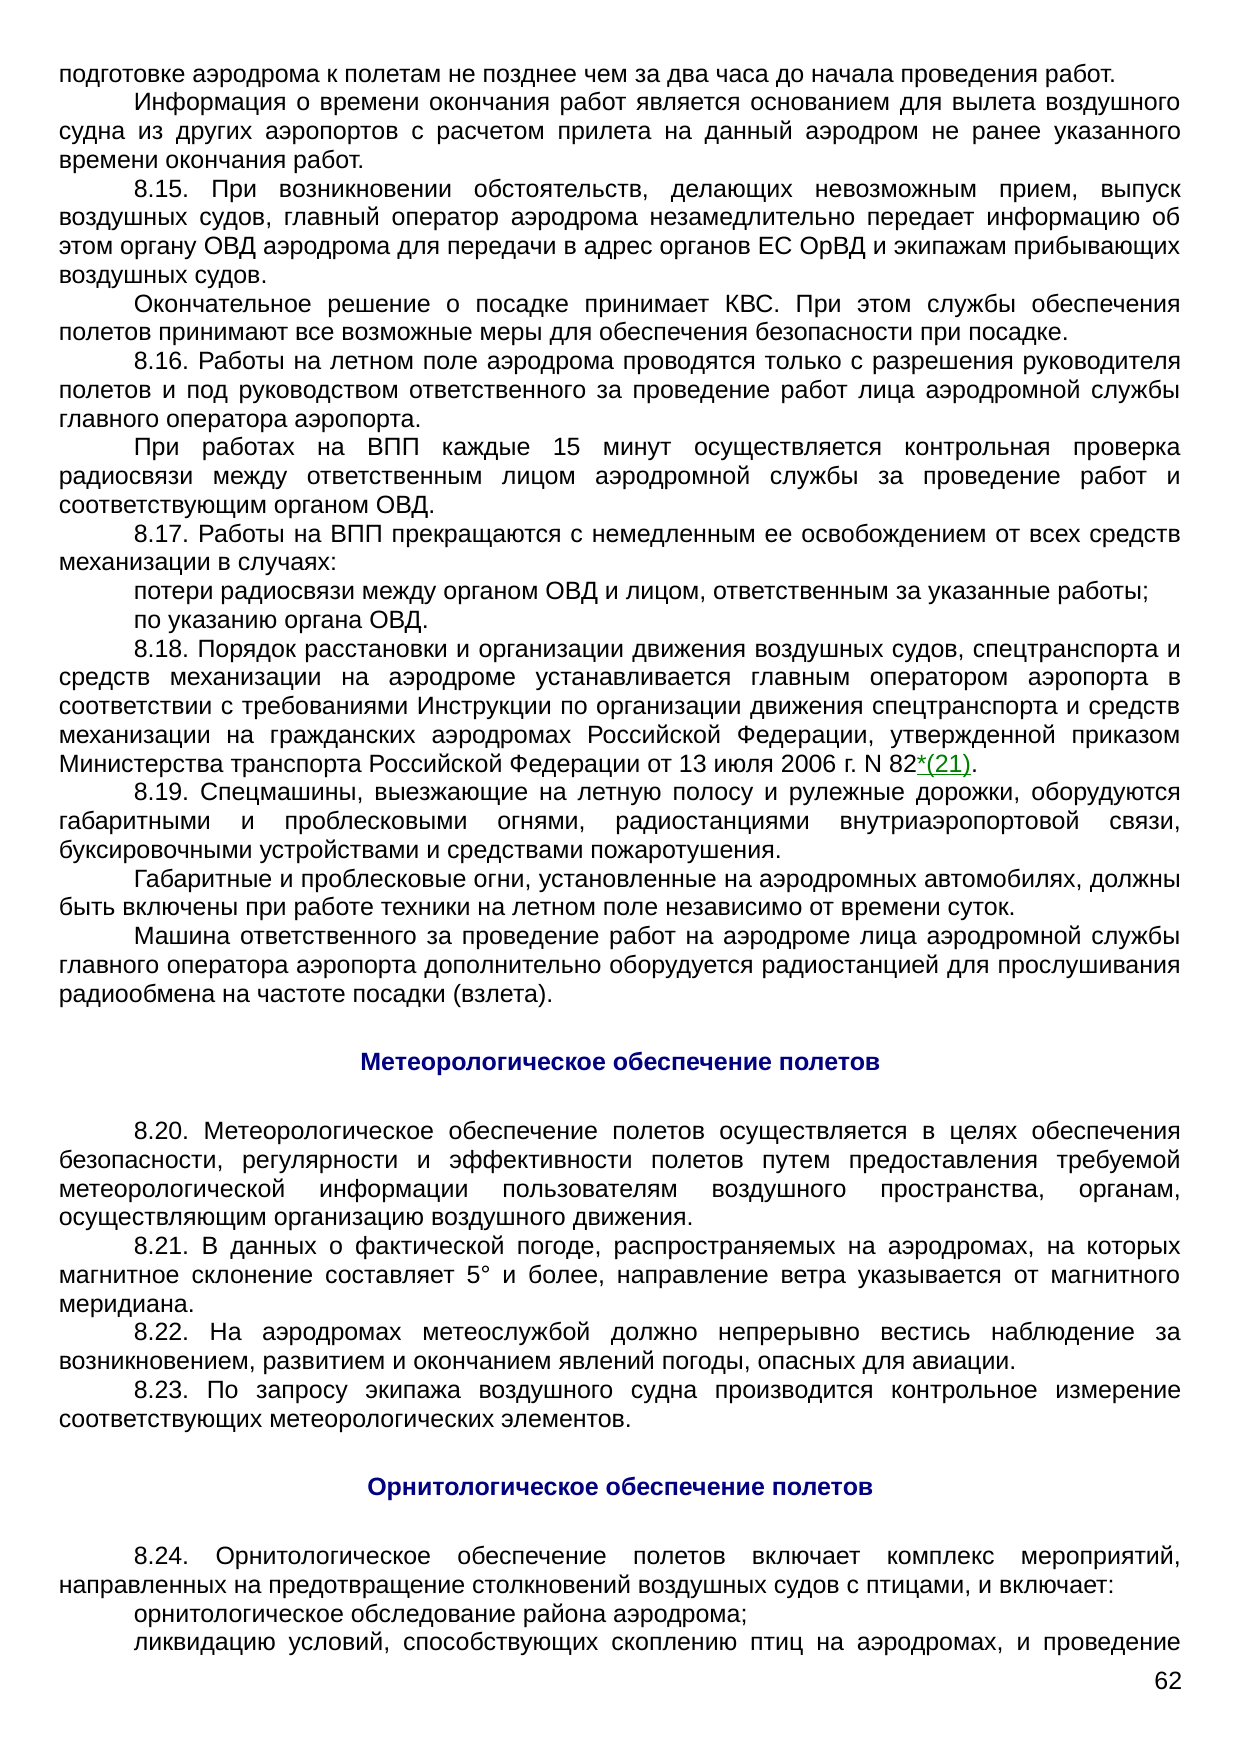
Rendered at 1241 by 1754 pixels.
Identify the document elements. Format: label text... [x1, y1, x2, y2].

subtitle Орнитологическое обеспечение полетов [58, 1472, 1182, 1501]
text Габаритные и проблесковые огни, установленные на аэродромных автомобилях, должны быть включены при работе техники на летном поле независимо от времени суток. [58, 863, 1182, 921]
text При работах на ВПП каждые 15 минут осуществляется контрольная проверка радиосвязи между ответственным лицом аэродромной службы за проведение работ и соответствующим органом ОВД. [58, 432, 1182, 518]
text потери радиосвязи между органом ОВД и лицом, ответственным за указанные работы; [58, 576, 1182, 605]
text 8.21. В данных о фактической погоде, распространяемых на аэродромах, на которых магнитное склонение составляет 5° и более, направление ветра указывается от магнитного меридиана. [58, 1231, 1182, 1317]
text 8.18. Порядок расстановки и организации движения воздушных судов, спецтранспорта и средств механизации на аэродроме устанавливается главным оператором аэропорта в соответствии с требованиями Инструкции по организации движения спецтранспорта и средств механизации на гражданских аэродромах Российской Федерации, утвержденной приказом Министерства транспорта Российской Федерации от 13 июля 2006 г. N 82*(21). [58, 633, 1182, 777]
text орнитологическое обследование района аэродрома; [58, 1598, 1182, 1627]
text ликвидацию условий, способствующих скоплению птиц на аэродромах, и проведение [58, 1627, 1182, 1656]
text 8.23. По запросу экипажа воздушного судна производится контрольное измерение соответствующих метеорологических элементов. [58, 1375, 1182, 1432]
subtitle Метеорологическое обеспечение полетов [58, 1047, 1182, 1076]
text 8.16. Работы на летном поле аэродрома проводятся только с разрешения руководителя полетов и под руководством ответственного за проведение работ лица аэродромной службы главного оператора аэропорта. [58, 346, 1182, 432]
text Информация о времени окончания работ является основанием для вылета воздушного судна из других аэропортов с расчетом прилета на данный аэродром не ранее указанного времени окончания работ. [58, 87, 1182, 173]
text по указанию органа ОВД. [58, 605, 1182, 633]
text подготовке аэродрома к полетам не позднее чем за два часа до начала проведения работ. [58, 58, 1182, 87]
text 8.17. Работы на ВПП прекращаются с немедленным ее освобождением от всех средств механизации в случаях: [58, 518, 1182, 576]
text 8.15. При возникновении обстоятельств, делающих невозможным прием, выпуск воздушных судов, главный оператор аэродрома незамедлительно передает информацию об этом органу ОВД аэродрома для передачи в адрес органов ЕС ОрВД и экипажам прибывающих воздушных судов. [58, 173, 1182, 288]
text Окончательное решение о посадке принимает КВС. При этом службы обеспечения полетов принимают все возможные меры для обеспечения безопасности при посадке. [58, 288, 1182, 346]
text 8.24. Орнитологическое обеспечение полетов включает комплекс мероприятий, направленных на предотвращение столкновений воздушных судов с птицами, и включает: [58, 1541, 1182, 1598]
text 8.19. Спецмашины, выезжающие на летную полосу и рулежные дорожки, оборудуются габаритными и проблесковыми огнями, радиостанциями внутриаэропортовой связи, буксировочными устройствами и средствами пожаротушения. [58, 777, 1182, 863]
text Машина ответственного за проведение работ на аэродроме лица аэродромной службы главного оператора аэропорта дополнительно оборудуется радиостанцией для прослушивания радиообмена на частоте посадки (взлета). [58, 921, 1182, 1007]
text 8.22. На аэродромах метеослужбой должно непрерывно вестись наблюдение за возникновением, развитием и окончанием явлений погоды, опасных для авиации. [58, 1317, 1182, 1375]
text 8.20. Метеорологическое обеспечение полетов осуществляется в целях обеспечения безопасности, регулярности и эффективности полетов путем предоставления требуемой метеорологической информации пользователям воздушного пространства, органам, осуществляющим организацию воздушного движения. [58, 1116, 1182, 1231]
